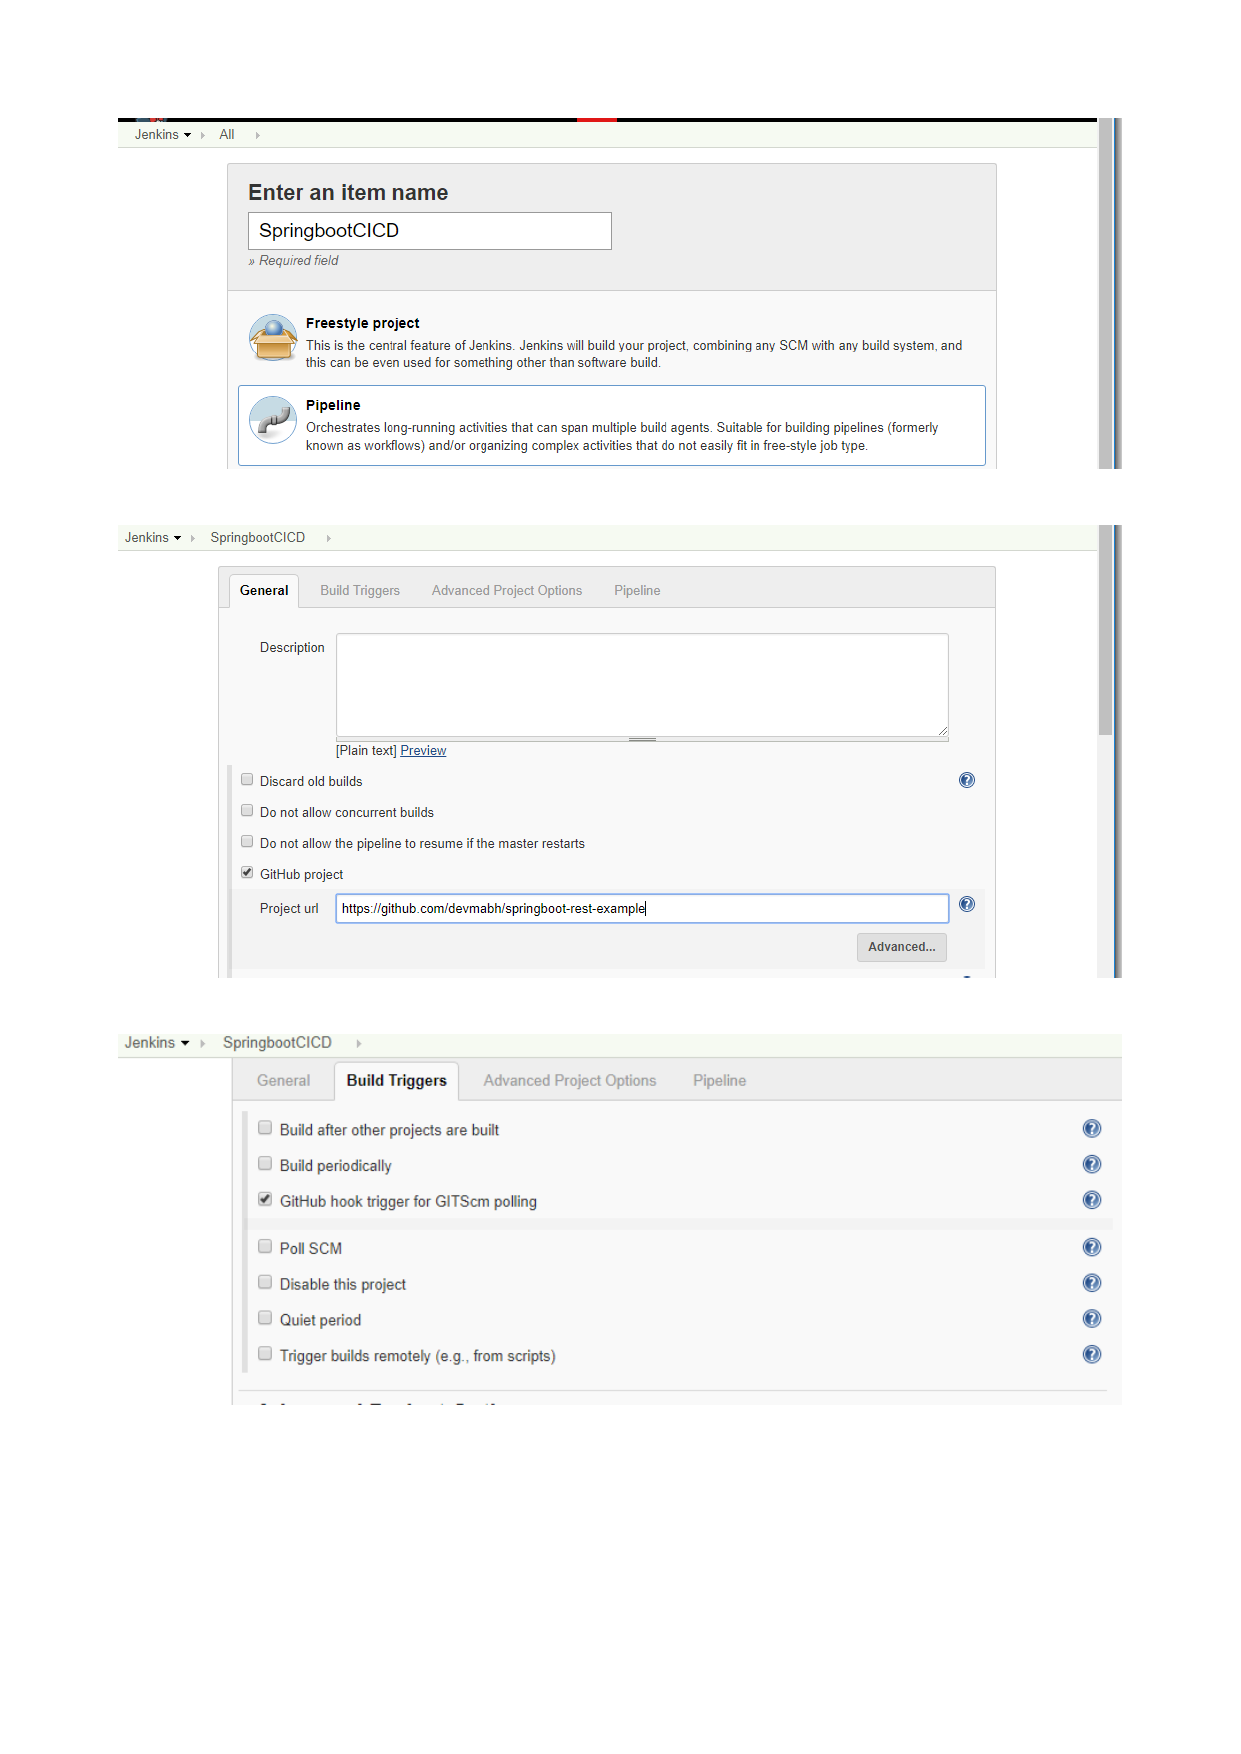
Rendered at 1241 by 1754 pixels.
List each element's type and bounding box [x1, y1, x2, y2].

picture [118, 1034, 1122, 1405]
picture [118, 118, 1122, 469]
picture [118, 525, 1122, 978]
